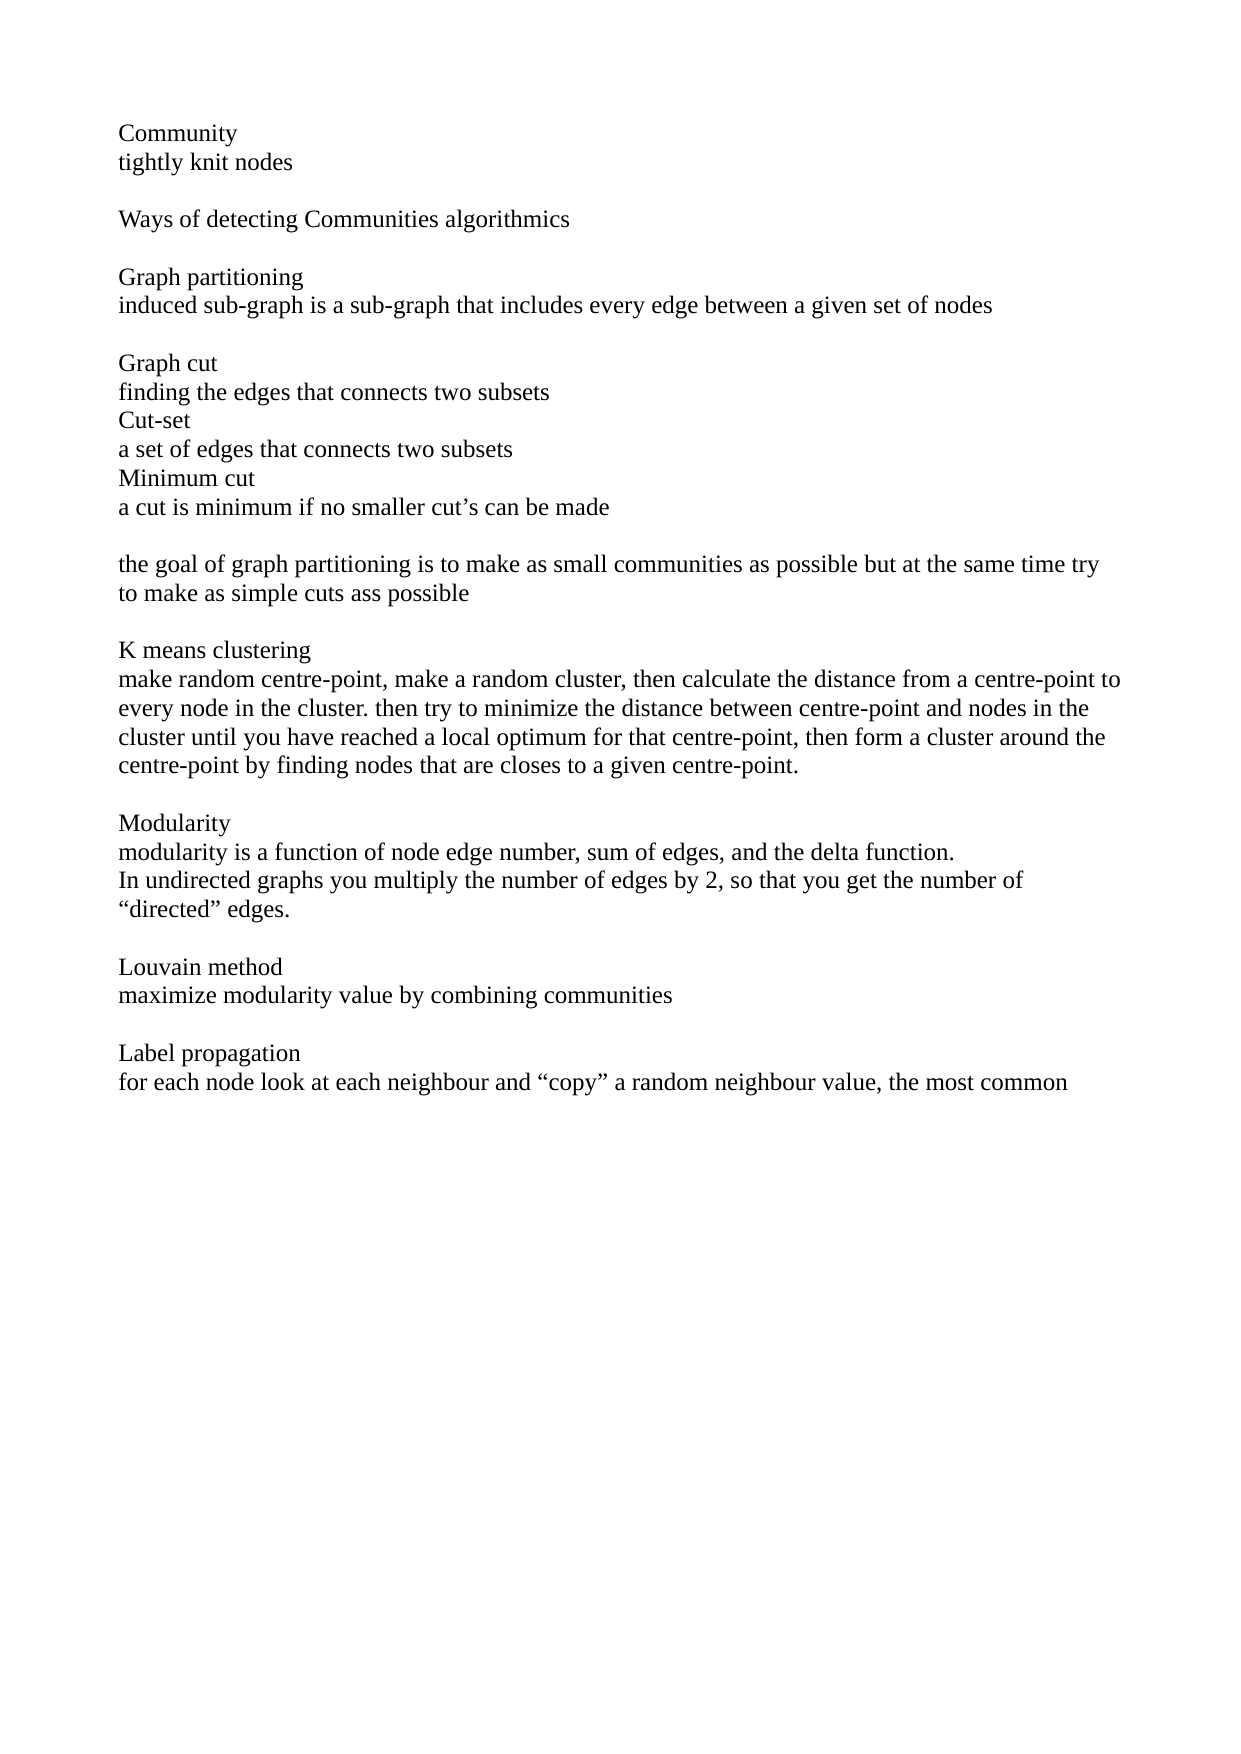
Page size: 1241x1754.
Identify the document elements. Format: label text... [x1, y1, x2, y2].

text Label propagation [118, 1038, 1122, 1067]
text Graph cut [118, 348, 1122, 377]
text Louvain method [118, 952, 1122, 981]
text tightly knit nodes [118, 147, 1122, 176]
text Ways of detecting Communities algorithmics [118, 204, 1122, 233]
text In undirected graphs you multiply the number of edges by 2, so that you get the number of “directed” edges. [118, 866, 1122, 923]
text finding the edges that connects two subsets [118, 377, 1122, 406]
text modularity is a function of node edge number, sum of edges, and the delta function. [118, 837, 1122, 866]
text the goal of graph partitioning is to make as small communities as possible but at the same time try to make as simple cuts ass possible [118, 549, 1122, 607]
text a set of edges that connects two subsets [118, 434, 1122, 463]
text a cut is minimum if no smaller cut’s can be made [118, 492, 1122, 521]
text Minimum cut [118, 463, 1122, 492]
text for each node look at each neighbour and “copy” a random neighbour value, the most common [118, 1067, 1122, 1096]
text Graph partitioning [118, 262, 1122, 291]
text induced sub-graph is a sub-graph that includes every edge between a given set of nodes [118, 291, 1122, 319]
text Cut-set [118, 406, 1122, 434]
text Modularity [118, 808, 1122, 837]
text maximize modularity value by combining communities [118, 981, 1122, 1009]
text K means clustering [118, 636, 1122, 664]
text Community [118, 118, 1122, 147]
text make random centre-point, make a random cluster, then calculate the distance from a centre-point to every node in the cluster. then try to minimize the distance between centre-point and nodes in the cluster until you have reached a local optimum for that centre-point, then form a cluster around the centre-point by finding nodes that are closes to a given centre-point. [118, 664, 1122, 779]
